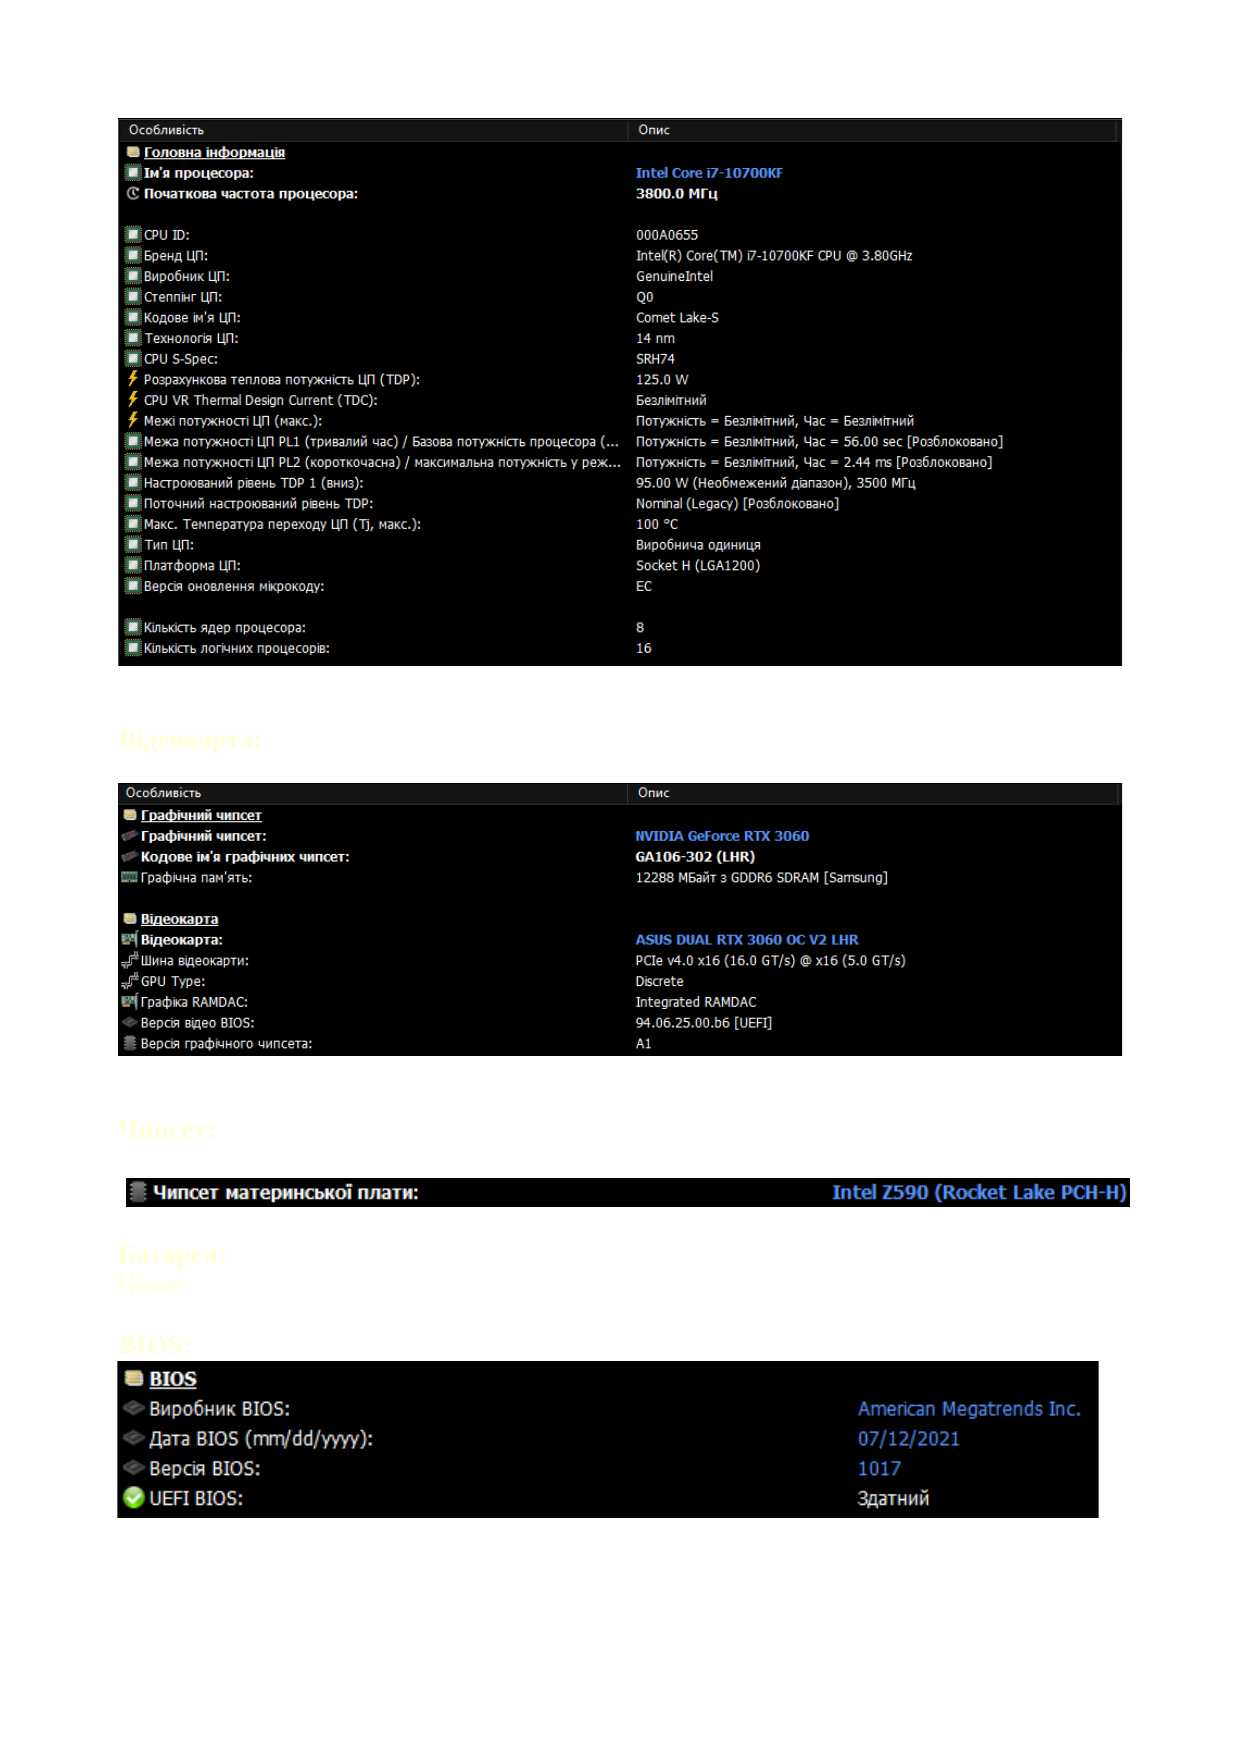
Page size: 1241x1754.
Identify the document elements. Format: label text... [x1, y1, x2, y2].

picture [118, 118, 1123, 666]
text Чипсет: [118, 1113, 1122, 1145]
text Немає [118, 1269, 1122, 1298]
picture [118, 783, 1123, 1056]
picture [126, 1178, 1130, 1207]
text Батарея: [118, 1238, 1122, 1269]
picture [117, 1361, 1099, 1518]
text BIOS: [118, 1329, 1122, 1360]
text Відеокарта: [118, 723, 1122, 754]
